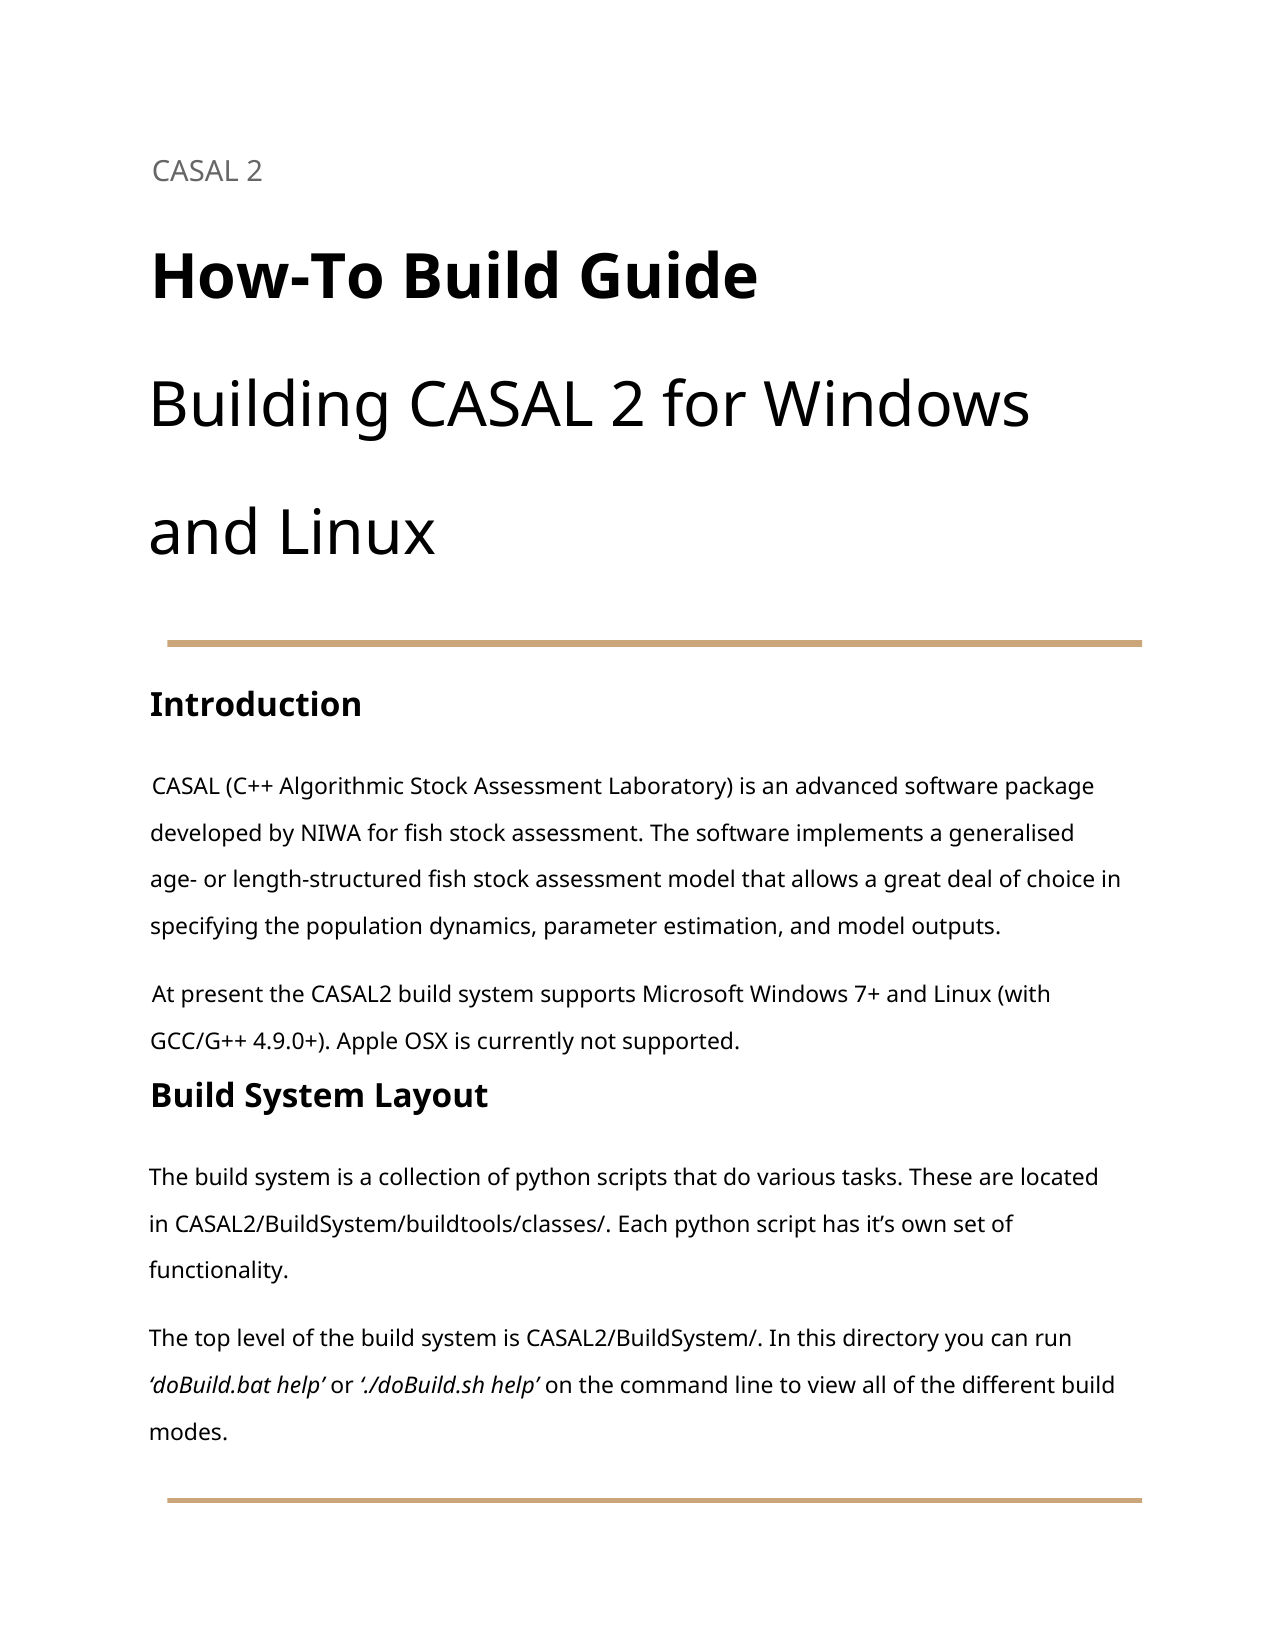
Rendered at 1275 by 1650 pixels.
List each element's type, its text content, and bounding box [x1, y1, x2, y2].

text The top level of the build system is CASAL2/BuildSystem/. In this directory you can run ‘doBuild.bat help’ or ‘./doBuild.sh help’ on the command line to view all of the different build modes. [148, 1322, 1125, 1447]
subtitle Build System Layout [150, 1072, 1125, 1117]
text The build system is a collection of python scripts that do various tasks. These are located in CASAL2/BuildSystem/buildtools/classes/. Each python script has it’s own set of functionality. [148, 1161, 1125, 1286]
picture [167, 640, 1143, 647]
title CASAL 2 How-To Build Guide [150, 150, 1125, 317]
text At present the CASAL2 build system supports Microsoft Windows 7+ and Linux (with GCC/G++ 4.9.0+). Apple OSX is currently not supported. [150, 978, 1125, 1056]
subtitle Building CASAL 2 for Windows and Linux [148, 360, 1125, 572]
subtitle Introduction [150, 681, 1125, 726]
picture [167, 1498, 1143, 1503]
text CASAL (C++ Algorithmic Stock Assessment Laboratory) is an advanced software package developed by NIWA for fish stock assessment. The software implements a generalised age- or length-structured fish stock assessment model that allows a great deal of choice in specifying the population dynamics, parameter estimation, and model outputs. [150, 769, 1125, 941]
